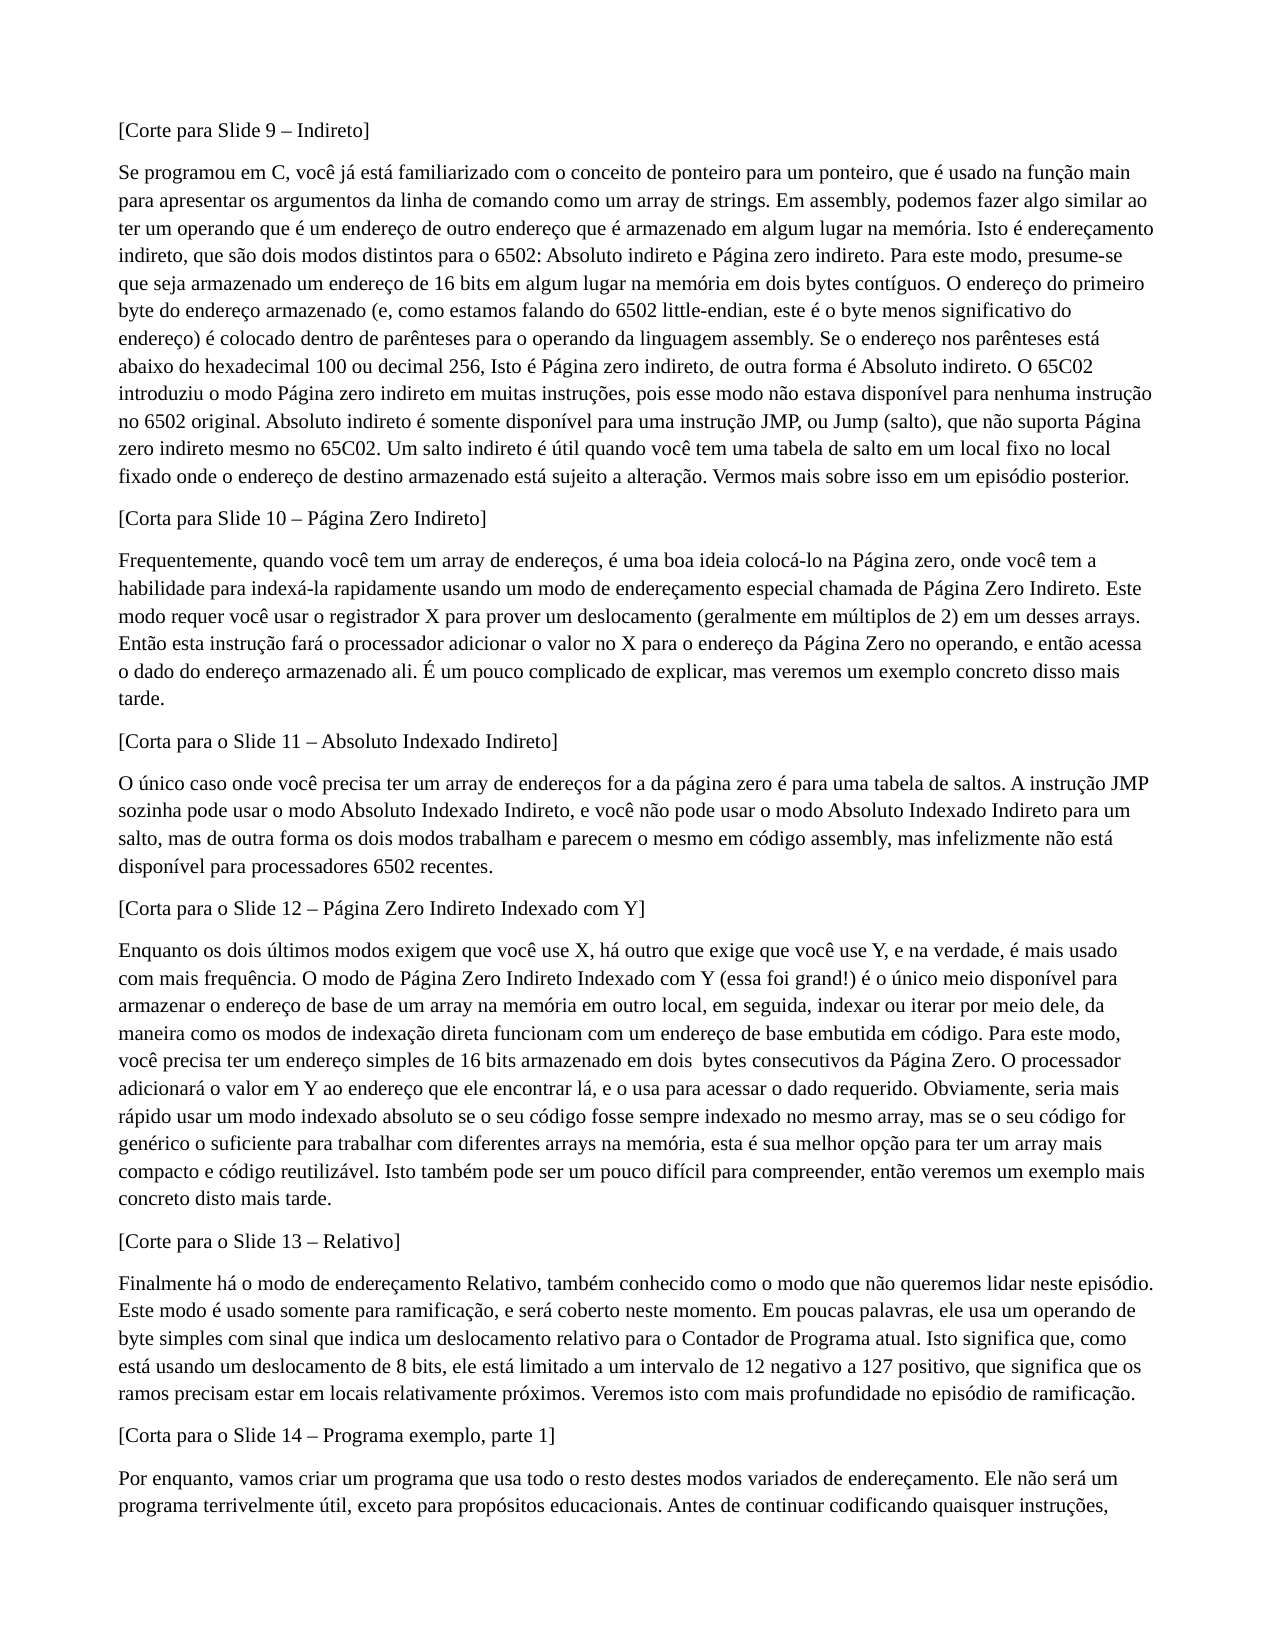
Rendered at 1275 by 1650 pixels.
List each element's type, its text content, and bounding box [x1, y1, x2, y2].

text Frequentemente, quando você tem um array de endereços, é uma boa ideia colocá-lo na Página zero, onde você tem a habilidade para indexá-la rapidamente usando um modo de endereçamento especial chamada de Página Zero Indireto. Este modo requer você usar o registrador X para prover um deslocamento (geralmente em múltiplos de 2) em um desses arrays. Então esta instrução fará o processador adicionar o valor no X para o endereço da Página Zero no operando, e então acessa o dado do endereço armazenado ali. É um pouco complicado de explicar, mas veremos um exemplo concreto disso mais tarde. [118, 548, 1157, 710]
text [Corta para o Slide 11 – Absoluto Indexado Indireto] [118, 728, 1157, 753]
text Se programou em C, você já está familiarizado com o conceito de ponteiro para um ponteiro, que é usado na função main para apresentar os argumentos da linha de comando como um array de strings. Em assembly, podemos fazer algo similar ao ter um operando que é um endereço de outro endereço que é armazenado em algum lugar na memória. Isto é endereçamento indireto, que são dois modos distintos para o 6502: Absoluto indireto e Página zero indireto. Para este modo, presume-se que seja armazenado um endereço de 16 bits em algum lugar na memória em dois bytes contíguos. O endereço do primeiro byte do endereço armazenado (e, como estamos falando do 6502 little-endian, este é o byte menos significativo do endereço) é colocado dentro de parênteses para o operando da linguagem assembly. Se o endereço nos parênteses está abaixo do hexadecimal 100 ou decimal 256, Isto é Página zero indireto, de outra forma é Absoluto indireto. O 65C02 introduziu o modo Página zero indireto em muitas instruções, pois esse modo não estava disponível para nenhuma instrução no 6502 original. Absoluto indireto é somente disponível para uma instrução JMP, ou Jump (salto), que não suporta Página zero indireto mesmo no 65C02. Um salto indireto é útil quando você tem uma tabela de salto em um local fixo no local fixado onde o endereço de destino armazenado está sujeito a alteração. Vermos mais sobre isso em um episódio posterior. [118, 160, 1157, 488]
text [Corta para Slide 10 – Página Zero Indireto] [118, 506, 1157, 530]
text [Corta para o Slide 14 – Programa exemplo, parte 1] [118, 1423, 1157, 1447]
text O único caso onde você precisa ter um array de endereços for a da página zero é para uma tabela de saltos. A instrução JMP sozinha pode usar o modo Absoluto Indexado Indireto, e você não pode usar o modo Absoluto Indexado Indireto para um salto, mas de outra forma os dois modos trabalham e parecem o mesmo em código assembly, mas infelizmente não está disponível para processadores 6502 recentes. [118, 771, 1157, 878]
text Por enquanto, vamos criar um programa que usa todo o resto destes modos variados de endereçamento. Ele não será um programa terrivelmente útil, exceto para propósitos educacionais. Antes de continuar codificando quaisquer instruções, [118, 1466, 1157, 1517]
text Enquanto os dois últimos modos exigem que você use X, há outro que exige que você use Y, e na verdade, é mais usado com mais frequência. O modo de Página Zero Indireto Indexado com Y (essa foi grand!) é o único meio disponível para armazenar o endereço de base de um array na memória em outro local, em seguida, indexar ou iterar por meio dele, da maneira como os modos de indexação direta funcionam com um endereço de base embutida em código. Para este modo, você precisa ter um endereço simples de 16 bits armazenado em dois bytes consecutivos da Página Zero. O processador adicionará o valor em Y ao endereço que ele encontrar lá, e o usa para acessar o dado requerido. Obviamente, seria mais rápido usar um modo indexado absoluto se o seu código fosse sempre indexado no mesmo array, mas se o seu código for genérico o suficiente para trabalhar com diferentes arrays na memória, esta é sua melhor opção para ter um array mais compacto e código reutilizável. Isto também pode ser um pouco difícil para compreender, então veremos um exemplo mais concreto disto mais tarde. [118, 938, 1157, 1210]
text [Corte para Slide 9 – Indireto] [118, 118, 1157, 142]
text [Corta para o Slide 12 – Página Zero Indireto Indexado com Y] [118, 896, 1157, 920]
text [Corte para o Slide 13 – Relativo] [118, 1228, 1157, 1253]
text Finalmente há o modo de endereçamento Relativo, também conhecido como o modo que não queremos lidar neste episódio. Este modo é usado somente para ramificação, e será coberto neste momento. Em poucas palavras, ele usa um operando de byte simples com sinal que indica um deslocamento relativo para o Contador de Programa atual. Isto significa que, como está usando um deslocamento de 8 bits, ele está limitado a um intervalo de 12 negativo a 127 positivo, que significa que os ramos precisam estar em locais relativamente próximos. Veremos isto com mais profundidade no episódio de ramificação. [118, 1271, 1157, 1405]
